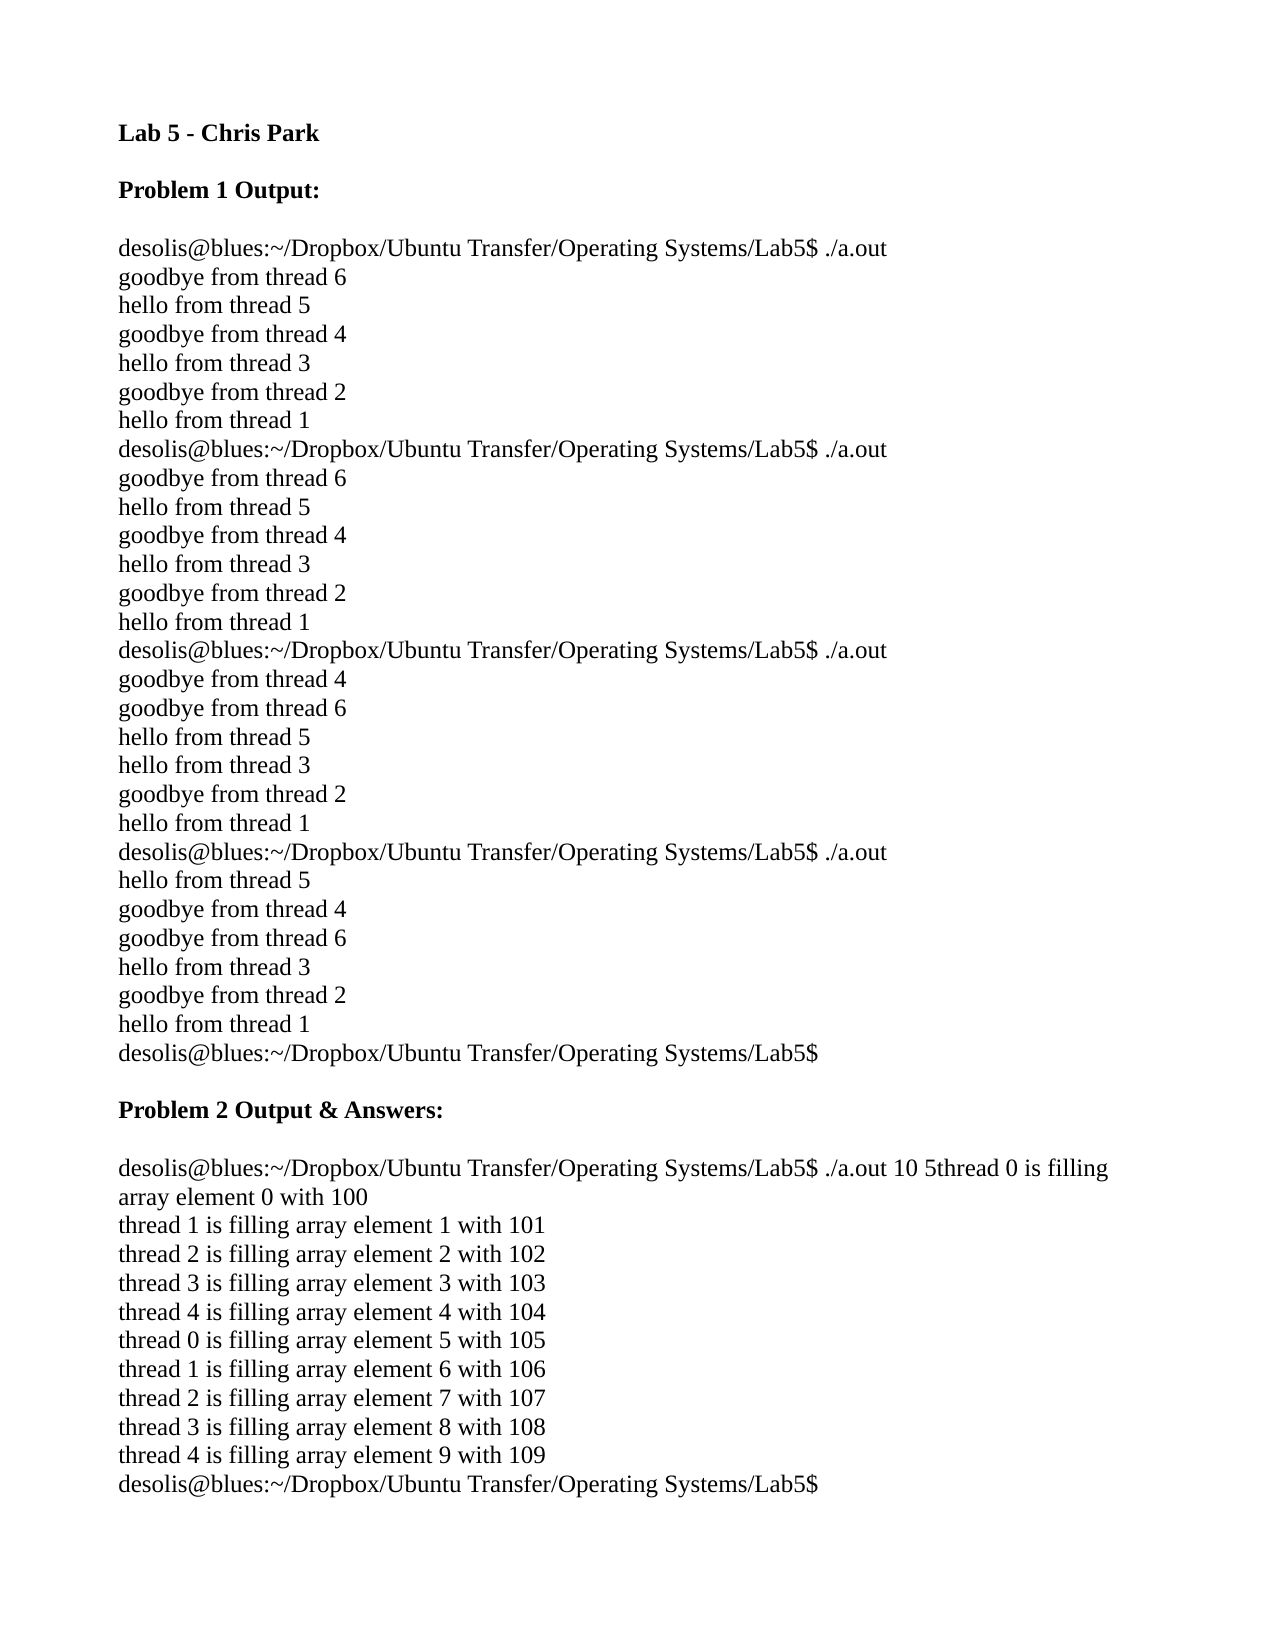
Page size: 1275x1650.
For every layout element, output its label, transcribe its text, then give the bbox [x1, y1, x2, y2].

text goodbye from thread 6 [118, 693, 1157, 722]
text goodbye from thread 4 [118, 664, 1157, 693]
text desolis@blues:~/Dropbox/Ubuntu Transfer/Operating Systems/Lab5$ ./a.out [118, 636, 1157, 664]
text Lab 5 - Chris Park [118, 118, 1157, 147]
text thread 3 is filling array element 3 with 103 [118, 1268, 1157, 1297]
text Problem 1 Output: [118, 176, 1157, 204]
text thread 4 is filling array element 4 with 104 [118, 1297, 1157, 1326]
text hello from thread 1 [118, 607, 1157, 636]
text Problem 2 Output & Answers: [118, 1096, 1157, 1124]
text desolis@blues:~/Dropbox/Ubuntu Transfer/Operating Systems/Lab5$ ./a.out 10 5thread 0 is filling array element 0 with 100 [118, 1153, 1157, 1211]
text desolis@blues:~/Dropbox/Ubuntu Transfer/Operating Systems/Lab5$ [118, 1038, 1157, 1067]
text hello from thread 5 [118, 866, 1157, 894]
text thread 1 is filling array element 6 with 106 [118, 1354, 1157, 1383]
text thread 4 is filling array element 9 with 109 [118, 1441, 1157, 1469]
text desolis@blues:~/Dropbox/Ubuntu Transfer/Operating Systems/Lab5$ ./a.out [118, 434, 1157, 463]
text desolis@blues:~/Dropbox/Ubuntu Transfer/Operating Systems/Lab5$ [118, 1469, 1157, 1498]
text goodbye from thread 2 [118, 981, 1157, 1009]
text thread 1 is filling array element 1 with 101 [118, 1211, 1157, 1239]
text hello from thread 3 [118, 348, 1157, 377]
text thread 3 is filling array element 8 with 108 [118, 1412, 1157, 1441]
text goodbye from thread 4 [118, 894, 1157, 923]
text thread 2 is filling array element 2 with 102 [118, 1239, 1157, 1268]
text goodbye from thread 6 [118, 262, 1157, 291]
text hello from thread 5 [118, 492, 1157, 521]
text thread 0 is filling array element 5 with 105 [118, 1326, 1157, 1354]
text hello from thread 1 [118, 1009, 1157, 1038]
text hello from thread 1 [118, 808, 1157, 837]
text goodbye from thread 6 [118, 923, 1157, 952]
text goodbye from thread 4 [118, 319, 1157, 348]
text hello from thread 3 [118, 549, 1157, 578]
text hello from thread 3 [118, 952, 1157, 981]
text desolis@blues:~/Dropbox/Ubuntu Transfer/Operating Systems/Lab5$ ./a.out [118, 837, 1157, 866]
text goodbye from thread 2 [118, 377, 1157, 406]
text goodbye from thread 4 [118, 521, 1157, 549]
text goodbye from thread 2 [118, 578, 1157, 607]
text hello from thread 5 [118, 291, 1157, 319]
text goodbye from thread 6 [118, 463, 1157, 492]
text hello from thread 5 [118, 722, 1157, 751]
text hello from thread 3 [118, 751, 1157, 779]
text hello from thread 1 [118, 406, 1157, 434]
text thread 2 is filling array element 7 with 107 [118, 1383, 1157, 1412]
text goodbye from thread 2 [118, 779, 1157, 808]
text desolis@blues:~/Dropbox/Ubuntu Transfer/Operating Systems/Lab5$ ./a.out [118, 233, 1157, 262]
